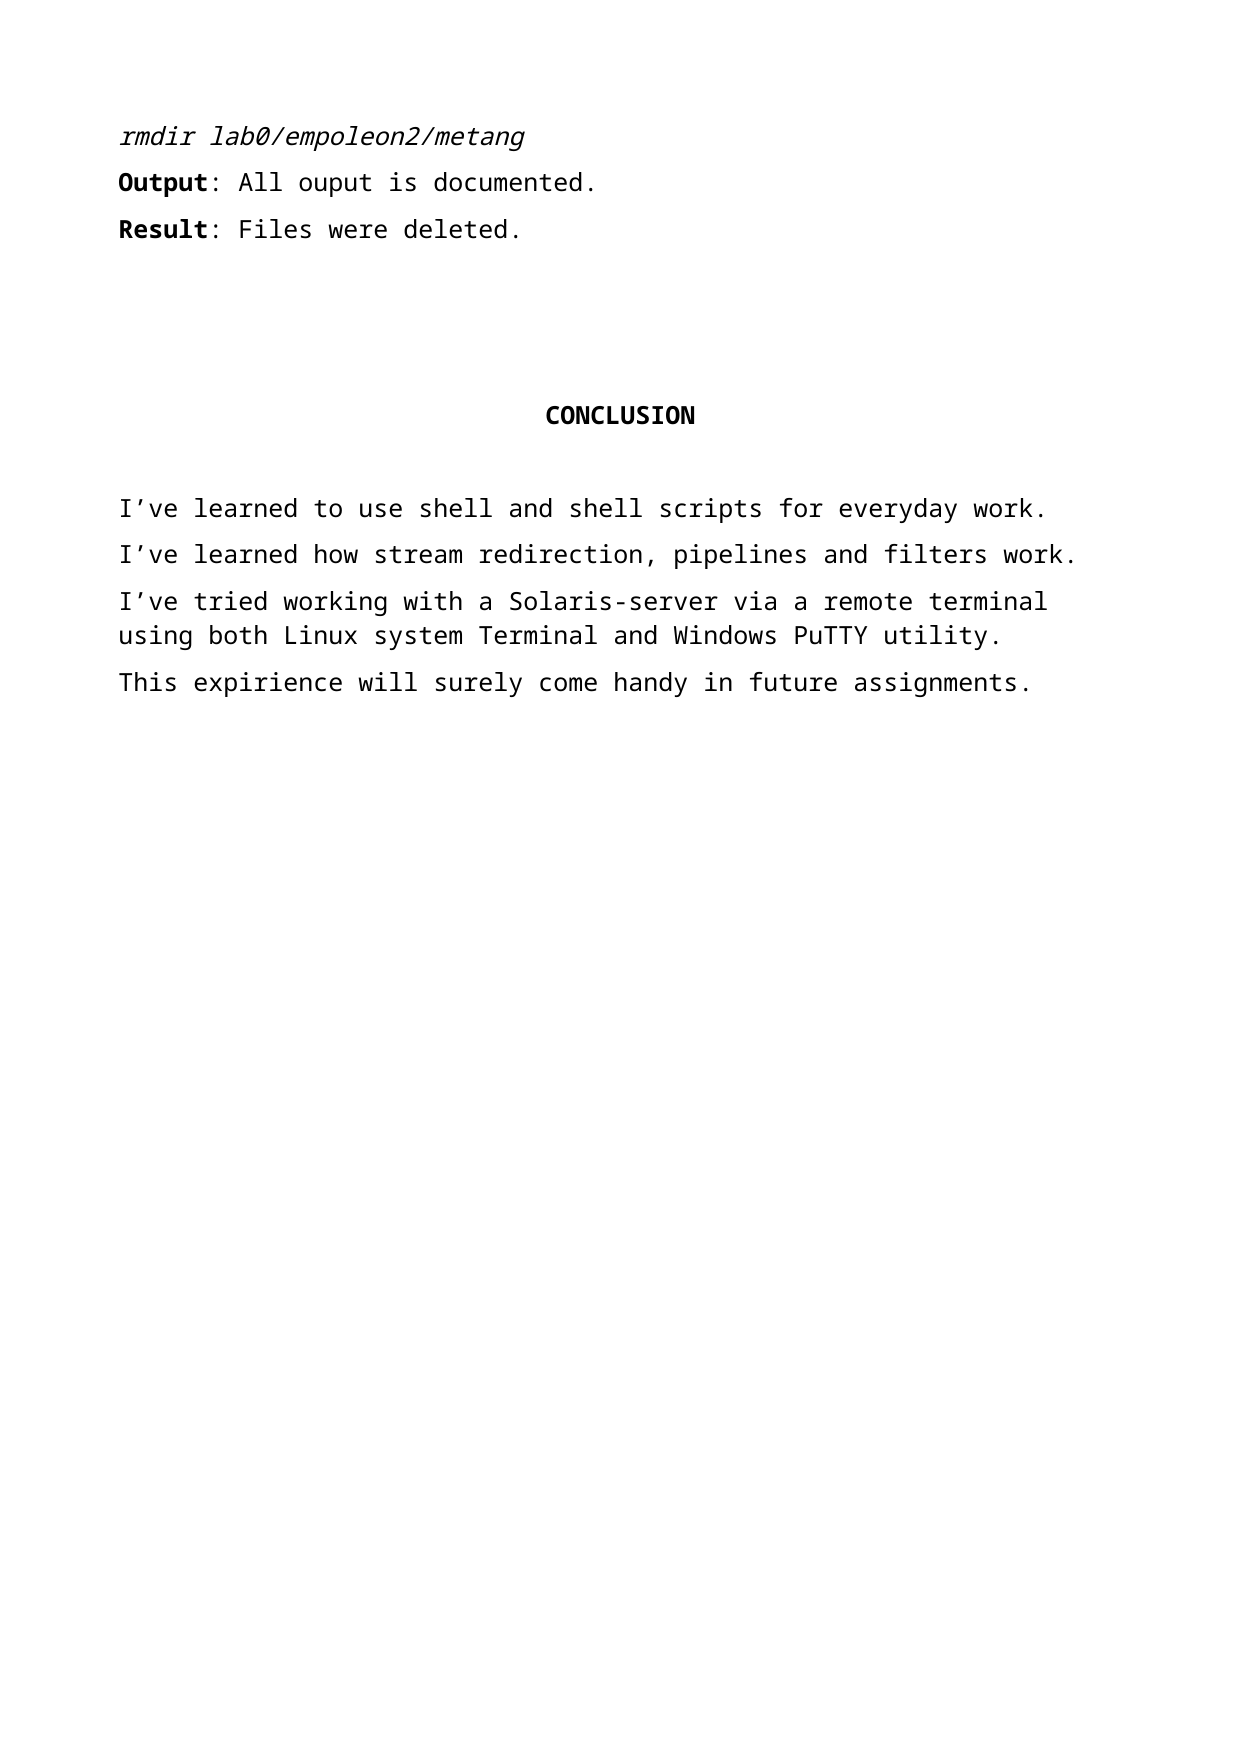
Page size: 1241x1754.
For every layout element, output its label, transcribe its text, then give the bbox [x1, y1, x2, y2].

text I’ve tried working with a Solaris-server via a remote terminal using both Linux system Terminal and Windows PuTTY utility. [118, 584, 1122, 652]
text CONCLUSION [118, 397, 1122, 432]
text rmdir lab0/empoleon2/metang [118, 118, 1122, 152]
text This expirience will surely come handy in future assignments. [118, 664, 1122, 698]
text Output: All ouput is documented. [118, 165, 1122, 199]
text I’ve learned how stream redirection, pipelines and filters work. [118, 537, 1122, 571]
text Result: Files were deleted. [118, 211, 1122, 245]
text I’ve learned to use shell and shell scripts for everyday work. [118, 491, 1122, 525]
